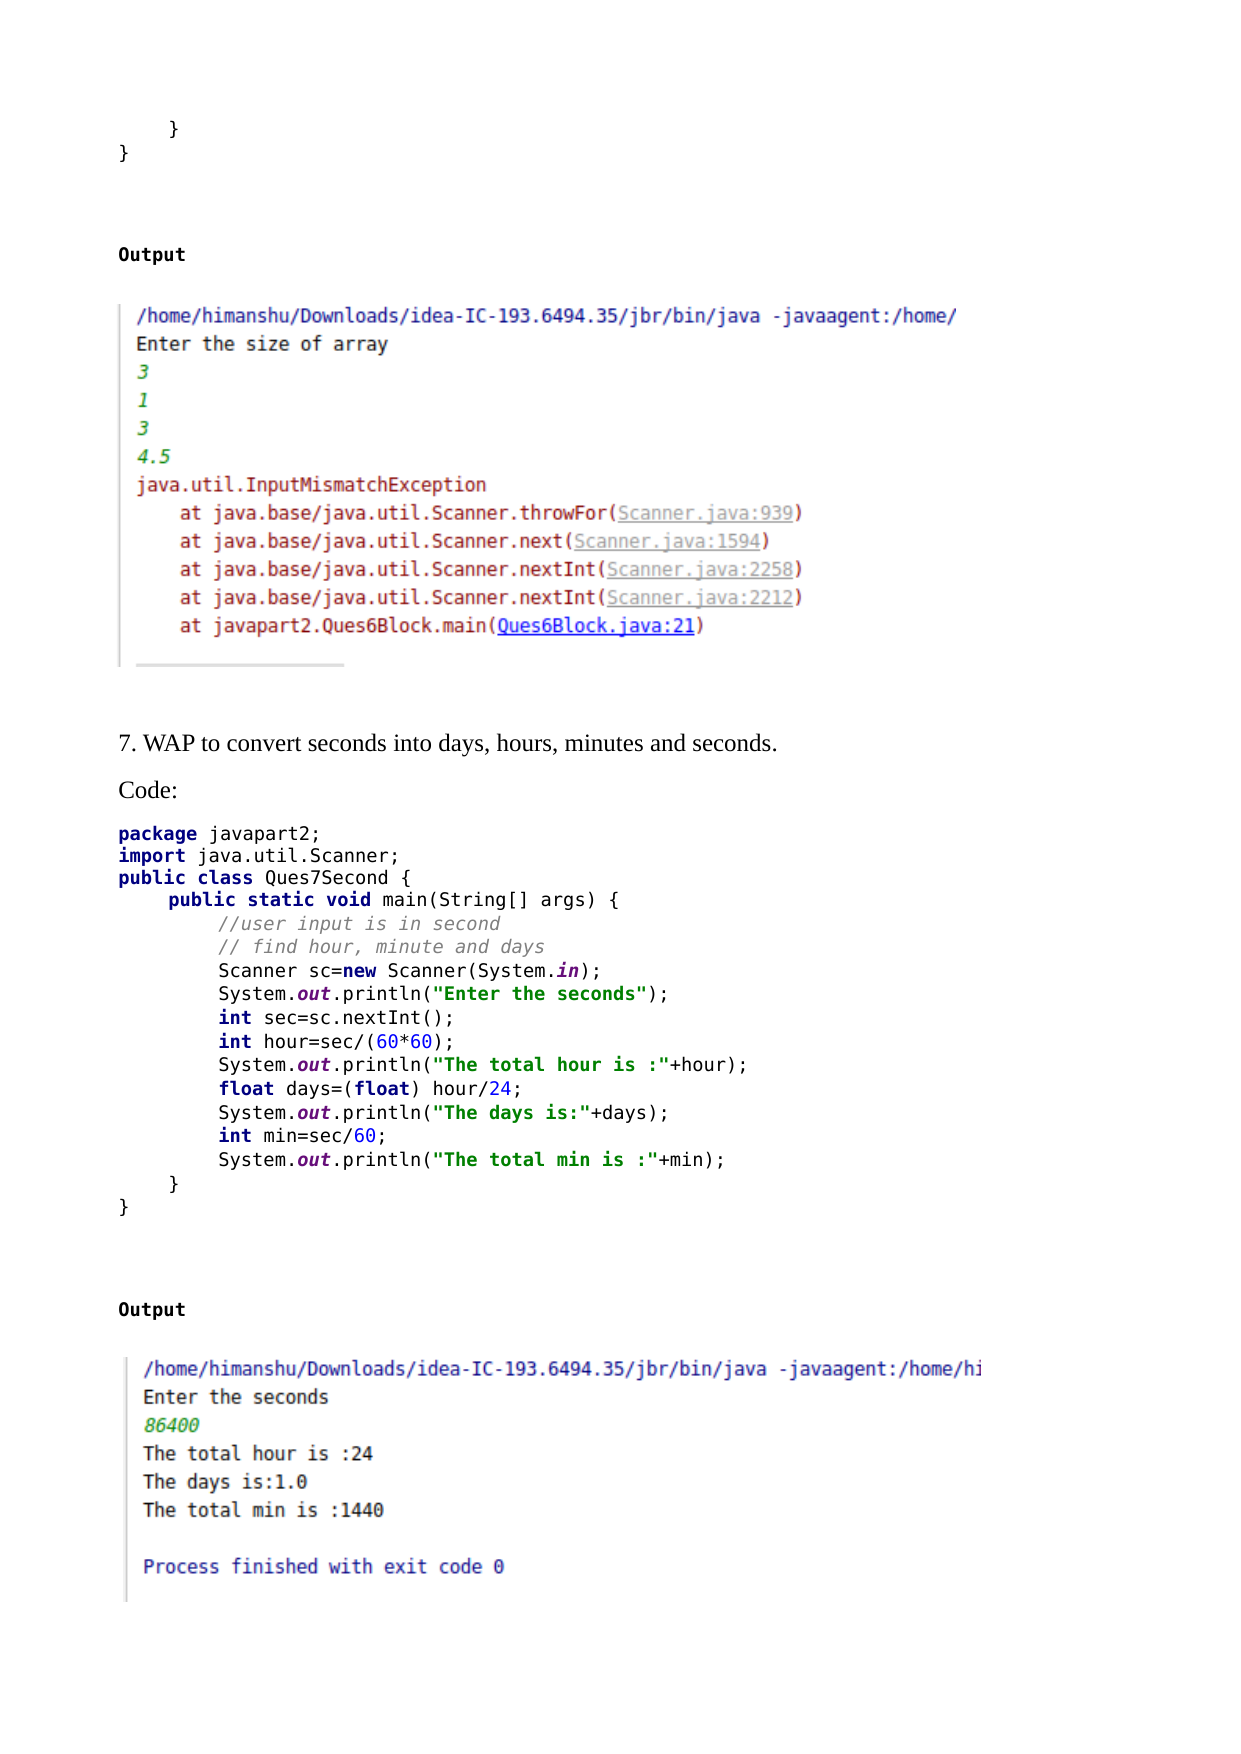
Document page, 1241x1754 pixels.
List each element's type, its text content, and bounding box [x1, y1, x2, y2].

text //user input is in second [118, 912, 1122, 936]
text int sec=sc.nextInt(); [118, 1007, 1122, 1031]
text System.out.println("The total min is :"+min); [118, 1149, 1122, 1173]
text Code: [118, 776, 1122, 804]
text import java.util.Scanner; [118, 845, 1122, 867]
text int min=sec/60; [118, 1125, 1122, 1149]
text Output [118, 244, 1122, 266]
text Scanner sc=new Scanner(System.in); [118, 960, 1122, 983]
text } [118, 1173, 1122, 1196]
text System.out.println("The days is:"+days); [118, 1102, 1122, 1125]
text } [118, 118, 1122, 142]
text Output [118, 1299, 1122, 1321]
text 7. WAP to convert seconds into days, hours, minutes and seconds. [118, 728, 1122, 757]
text // find hour, minute and days [118, 936, 1122, 960]
text float days=(float) hour/24; [118, 1078, 1122, 1102]
text package javapart2; [118, 823, 1122, 845]
picture [123, 1357, 981, 1602]
picture [116, 304, 956, 667]
text } [118, 1196, 1122, 1218]
text System.out.println("Enter the seconds"); [118, 983, 1122, 1007]
text int hour=sec/(60*60); [118, 1031, 1122, 1054]
text public class Ques7Second { [118, 867, 1122, 889]
text } [118, 142, 1122, 164]
text public static void main(String[] args) { [118, 889, 1122, 912]
text System.out.println("The total hour is :"+hour); [118, 1054, 1122, 1078]
